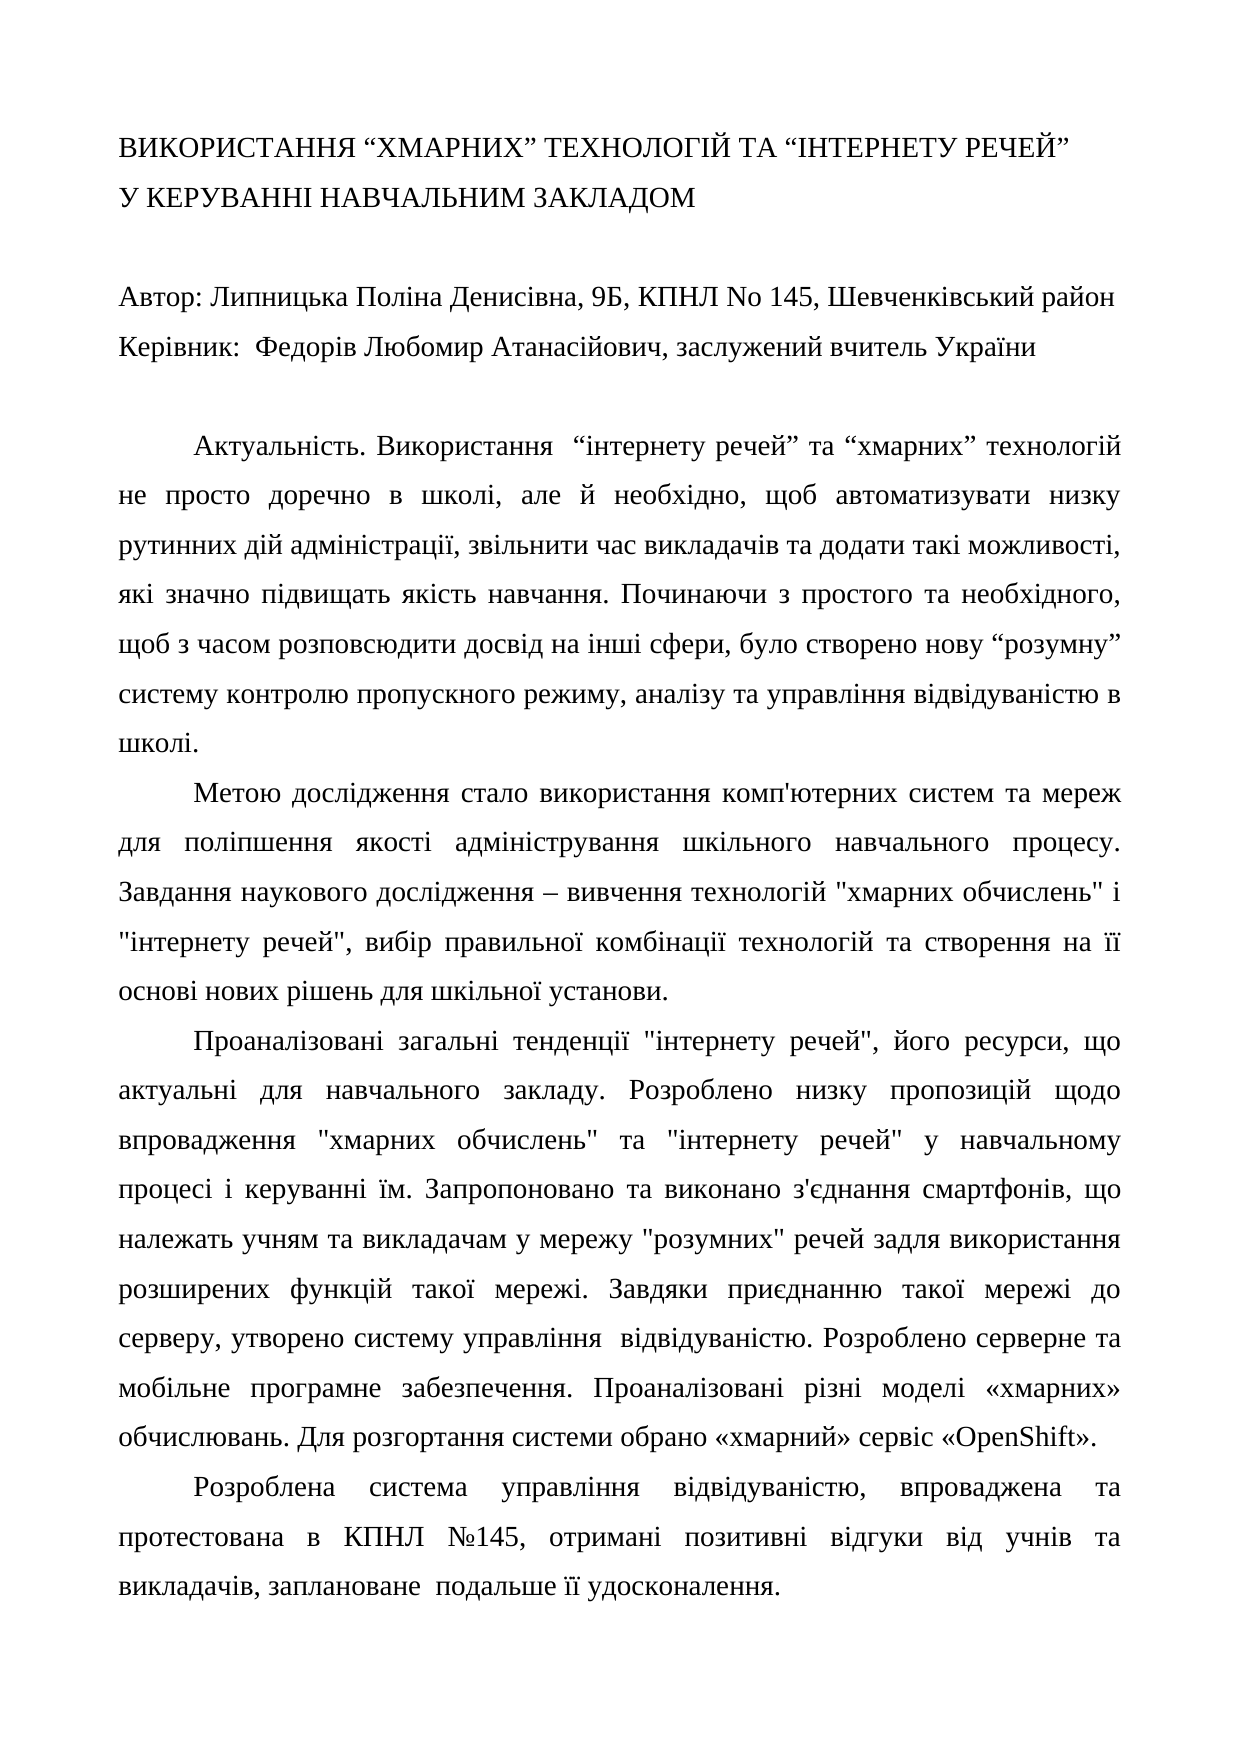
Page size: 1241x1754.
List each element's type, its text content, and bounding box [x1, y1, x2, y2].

text Керівник: Федорів Любомир Атанасійович, заслужений вчитель України [118, 316, 1122, 366]
text Проаналізовані загальні тенденції "інтернету речей", його ресурси, що актуальні для навчального закладу. Розроблено низку пропозицій щодо впровадження "хмарних обчислень" та "інтернету речей" у навчальному процесі і керуванні їм. Запропоновано та виконано з'єднання смартфонів, що належать учням та викладачам у мережу "розумних" речей задля використання розширених функцій такої мережі. Завдяки приєднанню такої мережі до серверу, утворено систему управління відвідуваністю. Розроблено серверне та мобільне програмне забезпечення. Проаналізовані різні моделі «хмарних» обчислювань. Для розгортання системи обрано «хмарний» сервіс «OpenShift». [118, 1011, 1122, 1457]
text Актуальність. Використання “інтернету речей” та “хмарних” технологій не просто доречно в школі, але й необхідно, щоб автоматизувати низку рутинних дій адміністрації, звільнити час викладачів та додати такі можливості, які значно підвищать якість навчання. Починаючи з простого та необхідного, щоб з часом розповсюдити досвід на інші сфери, було створено нову “розумну” систему контролю пропускного режиму, аналізу та управління відвідуваністю в школі. [118, 416, 1122, 763]
text У КЕРУВАННІ НАВЧАЛЬНИМ ЗАКЛАДОМ [118, 168, 1122, 217]
text ВИКОРИСТАННЯ “ХМАРНИХ” ТЕХНОЛОГІЙ ТА “ІНТЕРНЕТУ РЕЧЕЙ” [118, 118, 1122, 168]
text Розроблена система управління відвідуваністю, впроваджена та протестована в КПНЛ №145, отримані позитивні відгуки від учнів та викладачів, заплановане подальше її удосконалення. [118, 1457, 1122, 1606]
text Метою дослідження стало використання комп'ютерних систем та мереж для поліпшення якості адміністрування шкільного навчального процесу. Завдання наукового дослідження – вивчення технологій "хмарних обчислень" і "інтернету речей", вибір правильної комбінації технологій та створення на її основі нових рішень для шкільної установи. [118, 763, 1122, 1011]
text Автор: Липницька Поліна Денисівна, 9Б, КПНЛ No 145, Шевченківський район [118, 267, 1122, 316]
